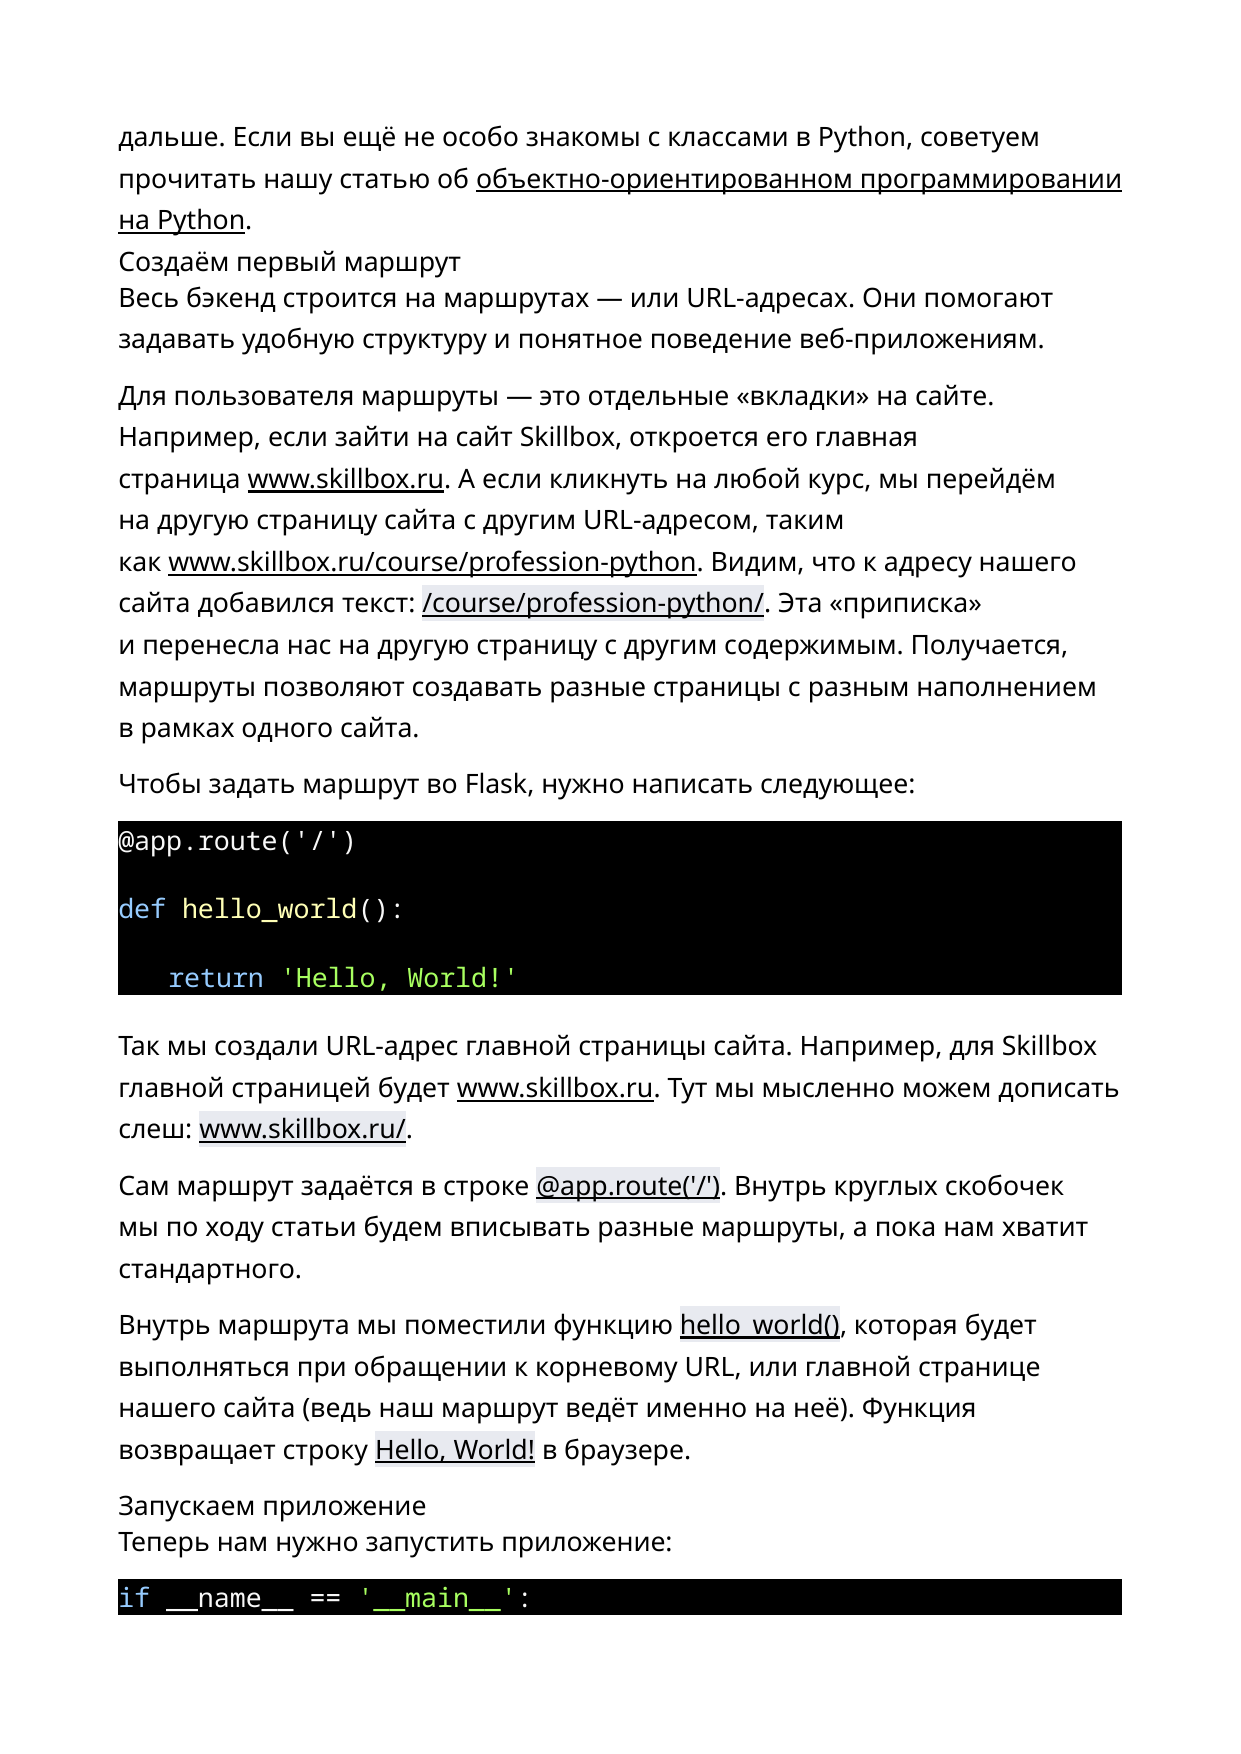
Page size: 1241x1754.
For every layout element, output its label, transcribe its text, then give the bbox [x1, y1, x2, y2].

text @app.route('/') [118, 821, 1122, 858]
text Внутрь маршрута мы поместили функцию hello_world(), которая будет выполняться при обращении к корневому URL, или главной странице нашего сайта (ведь наш маршрут ведёт именно на неё). Функция возвращает строку Hello, World! в браузере. [118, 1306, 1122, 1467]
text дальше. Если вы ещё не особо знакомы с классами в Python, советуем прочитать нашу статью об объектно-ориентированном программировании на Python. [118, 118, 1122, 237]
text Теперь нам нужно запустить приложение: [118, 1523, 1122, 1559]
subtitle Создаём первый маршрут [118, 243, 1122, 279]
text Чтобы задать маршрут во Flask, нужно написать следующее: [118, 765, 1122, 801]
text if __name__ == '__main__': [118, 1579, 1122, 1615]
text Так мы создали URL-адрес главной страницы сайта. Например, для Skillbox главной страницей будет www.skillbox.ru. Тут мы мысленно можем дописать слеш: www.skillbox.ru/. [118, 1027, 1122, 1147]
text def hello_world(): [118, 890, 1122, 926]
subtitle Запускаем приложение [118, 1487, 1122, 1523]
text Для пользователя маршруты — это отдельные «вкладки» на сайте. Например, если зайти на сайт Skillbox, откроется его главная страница www.skillbox.ru. А если кликнуть на любой курс, мы перейдём на другую страницу сайта с другим URL-адресом, таким как www.skillbox.ru/course/profession-python. Видим, что к адресу нашего сайта добавился текст: /course/profession-python/. Эта «приписка» и перенесла нас на другую страницу с другим содержимым. Получается, маршруты позволяют создавать разные страницы с разным наполнением в рамках одного сайта. [118, 377, 1122, 745]
text Сам маршрут задаётся в строке @app.route('/'). Внутрь круглых скобочек мы по ходу статьи будем вписывать разные маршруты, а пока нам хватит стандартного. [118, 1167, 1122, 1286]
text Весь бэкенд строится на маршрутах — или URL-адресах. Они помогают задавать удобную структуру и понятное поведение веб-приложениям. [118, 279, 1122, 357]
text return 'Hello, World!' [118, 959, 1122, 995]
